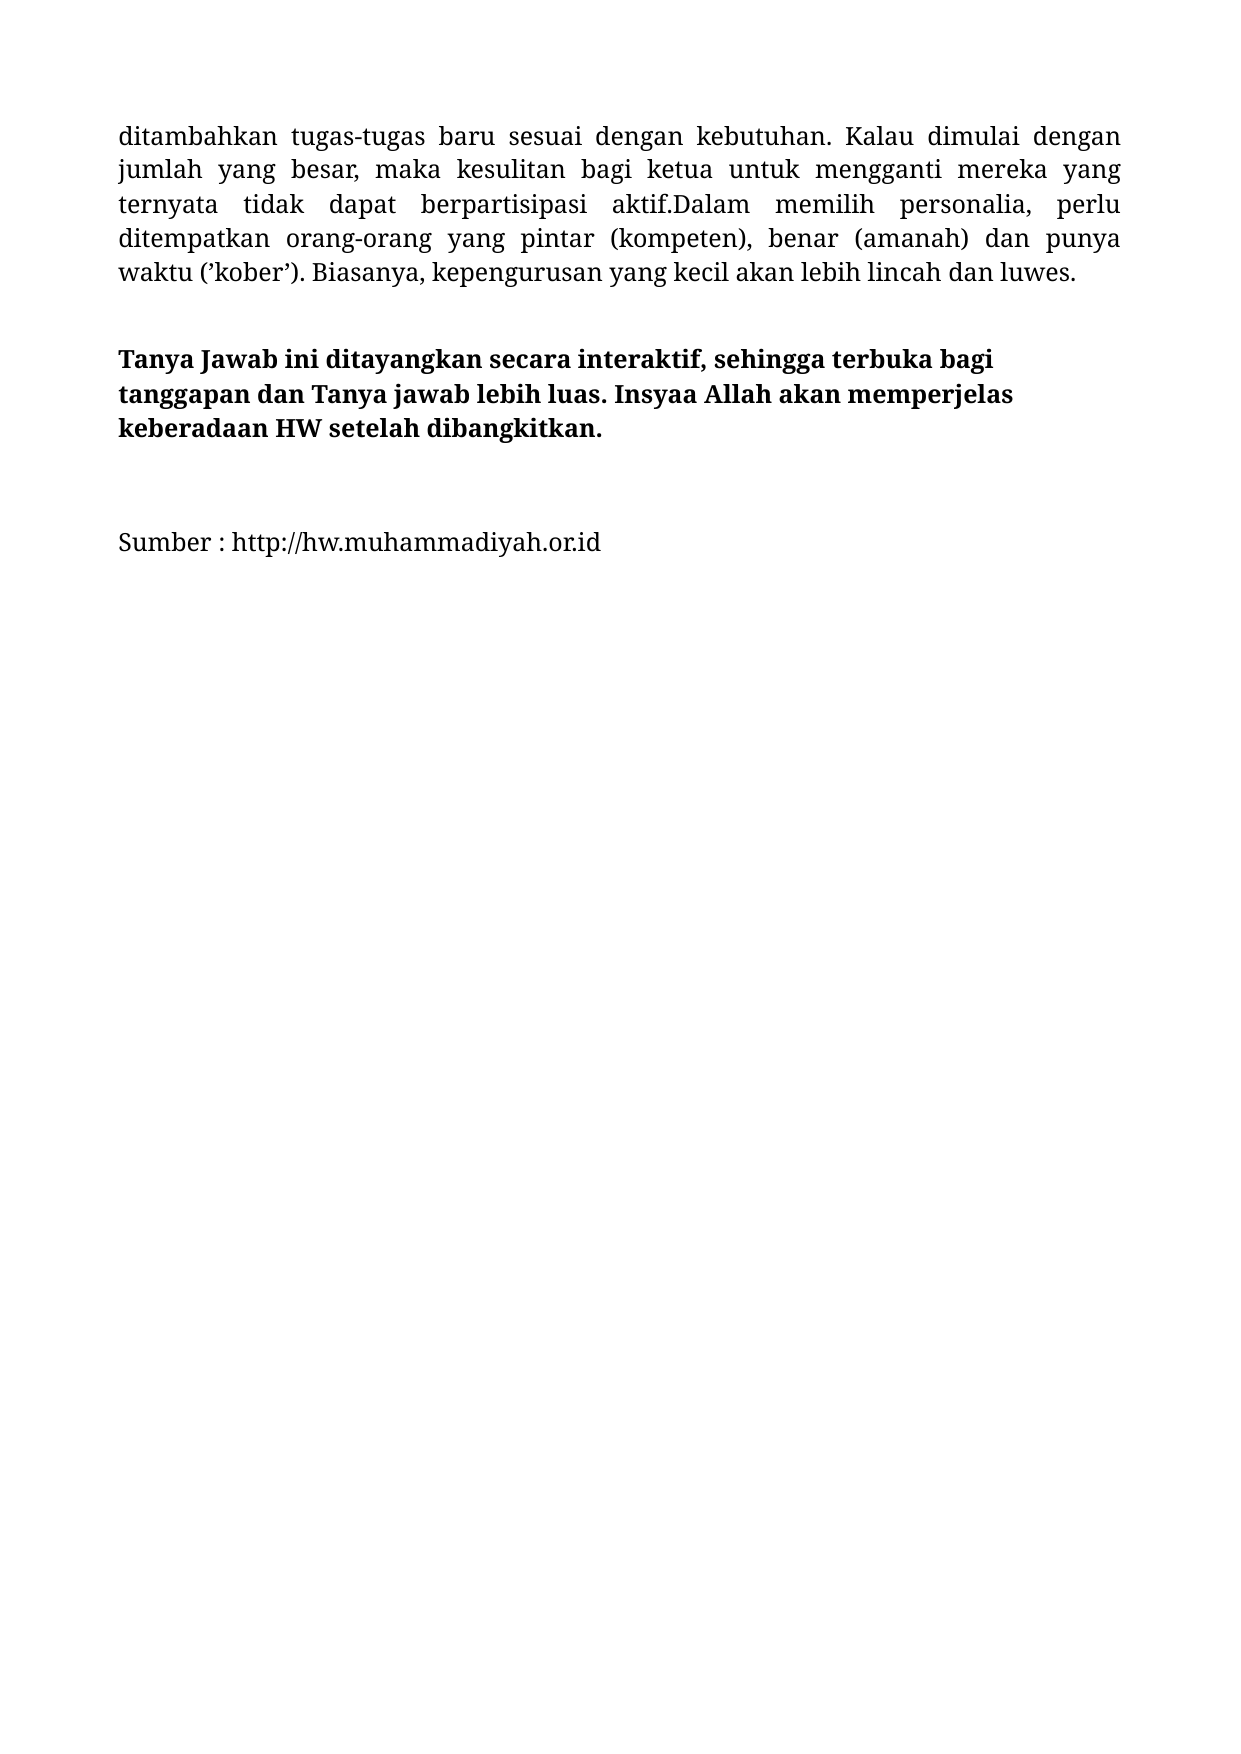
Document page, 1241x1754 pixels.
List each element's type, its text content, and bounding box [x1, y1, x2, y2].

text Sumber : http://hw.muhammadiyah.or.id [118, 525, 1122, 559]
text Tanya Jawab ini ditayangkan secara interaktif, sehingga terbuka bagi tanggapan dan Tanya jawab lebih luas. Insyaa Allah akan memperjelas keberadaan HW setelah dibangkitkan. [118, 342, 1122, 444]
text ditambahkan tugas-tugas baru sesuai dengan kebutuhan. Kalau dimulai dengan jumlah yang besar, maka kesulitan bagi ketua untuk mengganti mereka yang ternyata tidak dapat berpartisipasi aktif.Dalam memilih personalia, perlu ditempatkan orang-orang yang pintar (kompeten), benar (amanah) dan punya waktu (’kober’). Biasanya, kepengurusan yang kecil akan lebih lincah dan luwes. [118, 118, 1122, 288]
